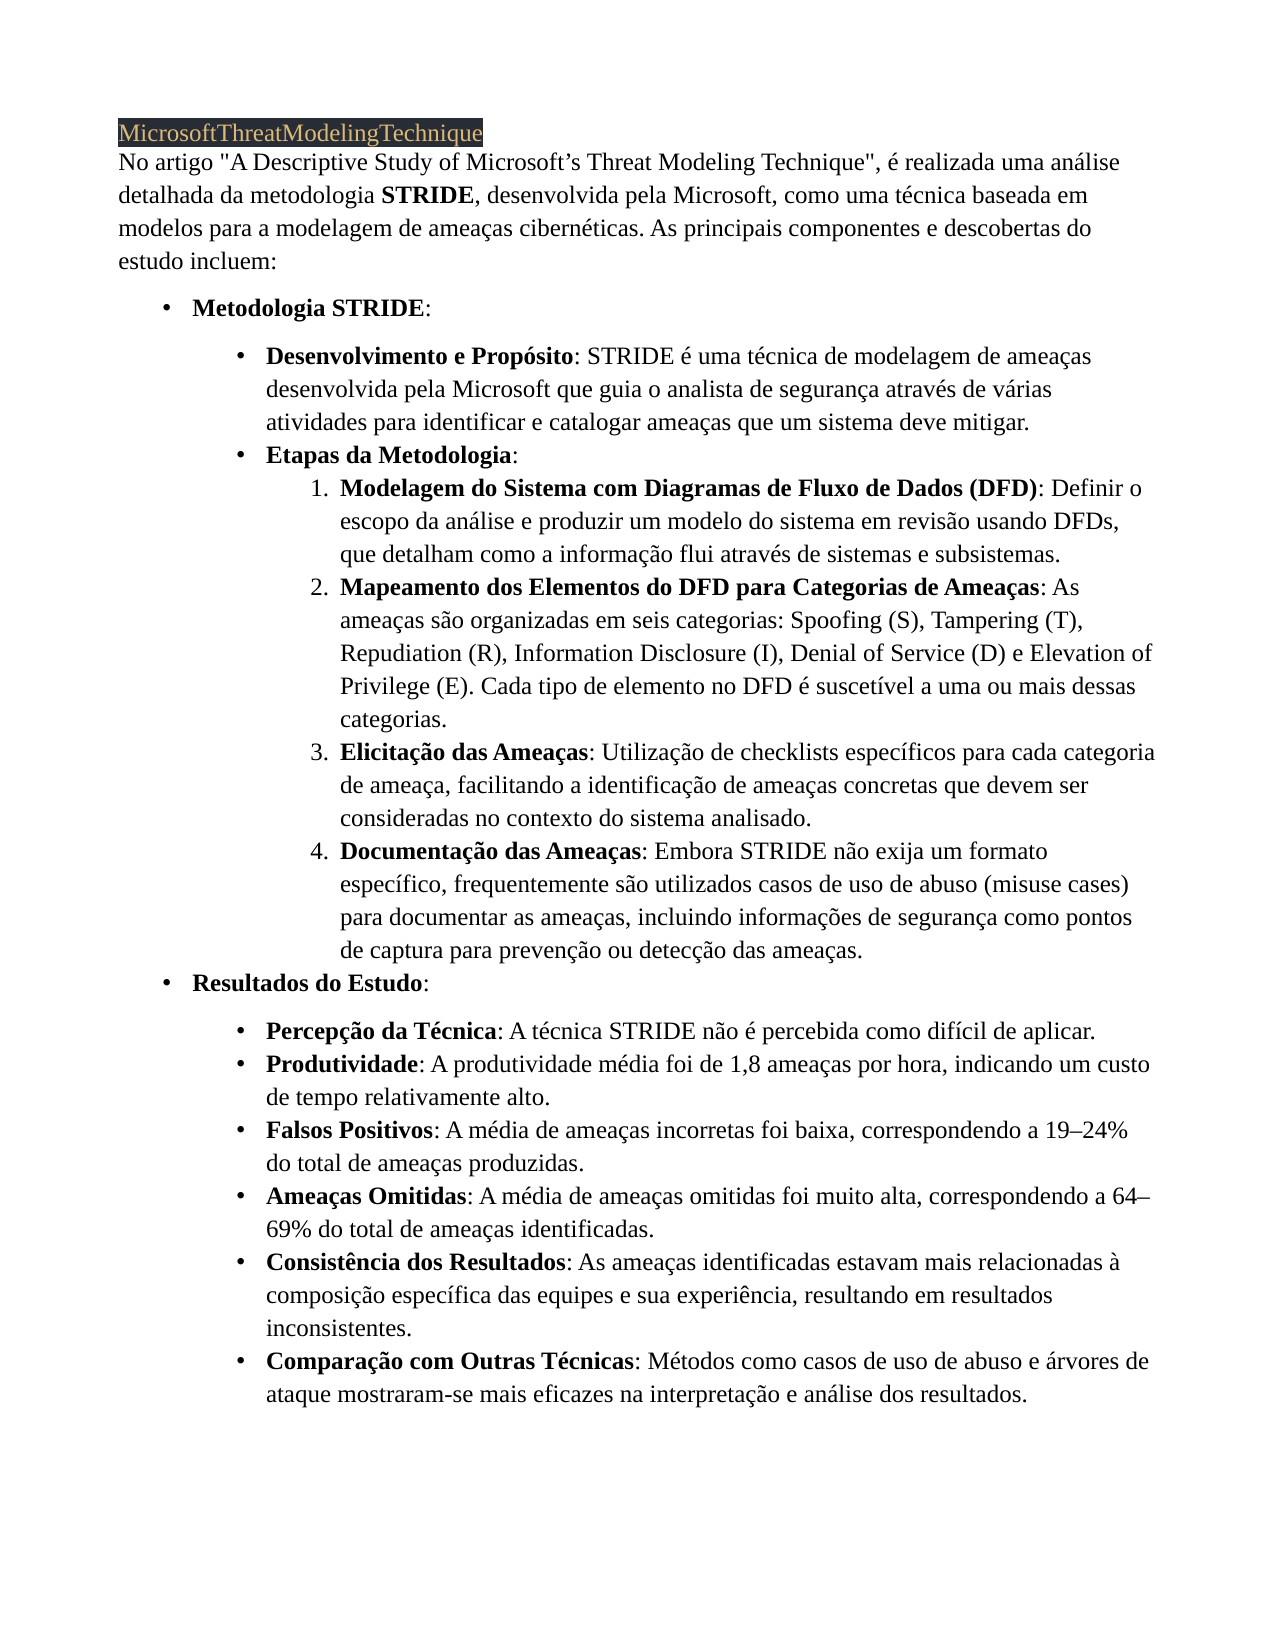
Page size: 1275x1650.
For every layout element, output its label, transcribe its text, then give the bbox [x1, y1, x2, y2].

list Falsos Positivos: A média de ameaças incorretas foi baixa, correspondendo a 19–24% do total de ameaças produzidas. [236, 1115, 1157, 1177]
list Consistência dos Resultados: As ameaças identificadas estavam mais relacionadas à composição específica das equipes e sua experiência, resultando em resultados inconsistentes. [236, 1247, 1157, 1342]
text MicrosoftThreatModelingTechnique [118, 118, 1157, 147]
list Ameaças Omitidas: A média de ameaças omitidas foi muito alta, correspondendo a 64–69% do total de ameaças identificadas. [236, 1181, 1157, 1243]
list Elicitação das Ameaças: Utilização de checklists específicos para cada categoria de ameaça, facilitando a identificação de ameaças concretas que devem ser consideradas no contexto do sistema analisado. [310, 737, 1157, 832]
list Metodologia STRIDE: [162, 293, 1157, 322]
list Resultados do Estudo: [162, 968, 1157, 997]
list Comparação com Outras Técnicas: Métodos como casos de uso de abuso e árvores de ataque mostraram-se mais eficazes na interpretação e análise dos resultados. [236, 1346, 1157, 1408]
text No artigo "A Descriptive Study of Microsoft’s Threat Modeling Technique", é realizada uma análise detalhada da metodologia STRIDE, desenvolvida pela Microsoft, como uma técnica baseada em modelos para a modelagem de ameaças cibernéticas. As principais componentes e descobertas do estudo incluem: [118, 147, 1157, 275]
list Modelagem do Sistema com Diagramas de Fluxo de Dados (DFD): Definir o escopo da análise e produzir um modelo do sistema em revisão usando DFDs, que detalham como a informação flui através de sistemas e subsistemas. [310, 473, 1157, 568]
list Documentação das Ameaças: Embora STRIDE não exija um formato específico, frequentemente são utilizados casos de uso de abuso (misuse cases) para documentar as ameaças, incluindo informações de segurança como pontos de captura para prevenção ou detecção das ameaças. [310, 836, 1157, 964]
list Etapas da Metodologia: [236, 440, 1157, 469]
list Desenvolvimento e Propósito: STRIDE é uma técnica de modelagem de ameaças desenvolvida pela Microsoft que guia o analista de segurança através de várias atividades para identificar e catalogar ameaças que um sistema deve mitigar. [236, 341, 1157, 436]
list Percepção da Técnica: A técnica STRIDE não é percebida como difícil de aplicar. [236, 1016, 1157, 1045]
list Produtividade: A produtividade média foi de 1,8 ameaças por hora, indicando um custo de tempo relativamente alto. [236, 1049, 1157, 1111]
list Mapeamento dos Elementos do DFD para Categorias de Ameaças: As ameaças são organizadas em seis categorias: Spoofing (S), Tampering (T), Repudiation (R), Information Disclosure (I), Denial of Service (D) e Elevation of Privilege (E). Cada tipo de elemento no DFD é suscetível a uma ou mais dessas categorias. [310, 572, 1157, 733]
